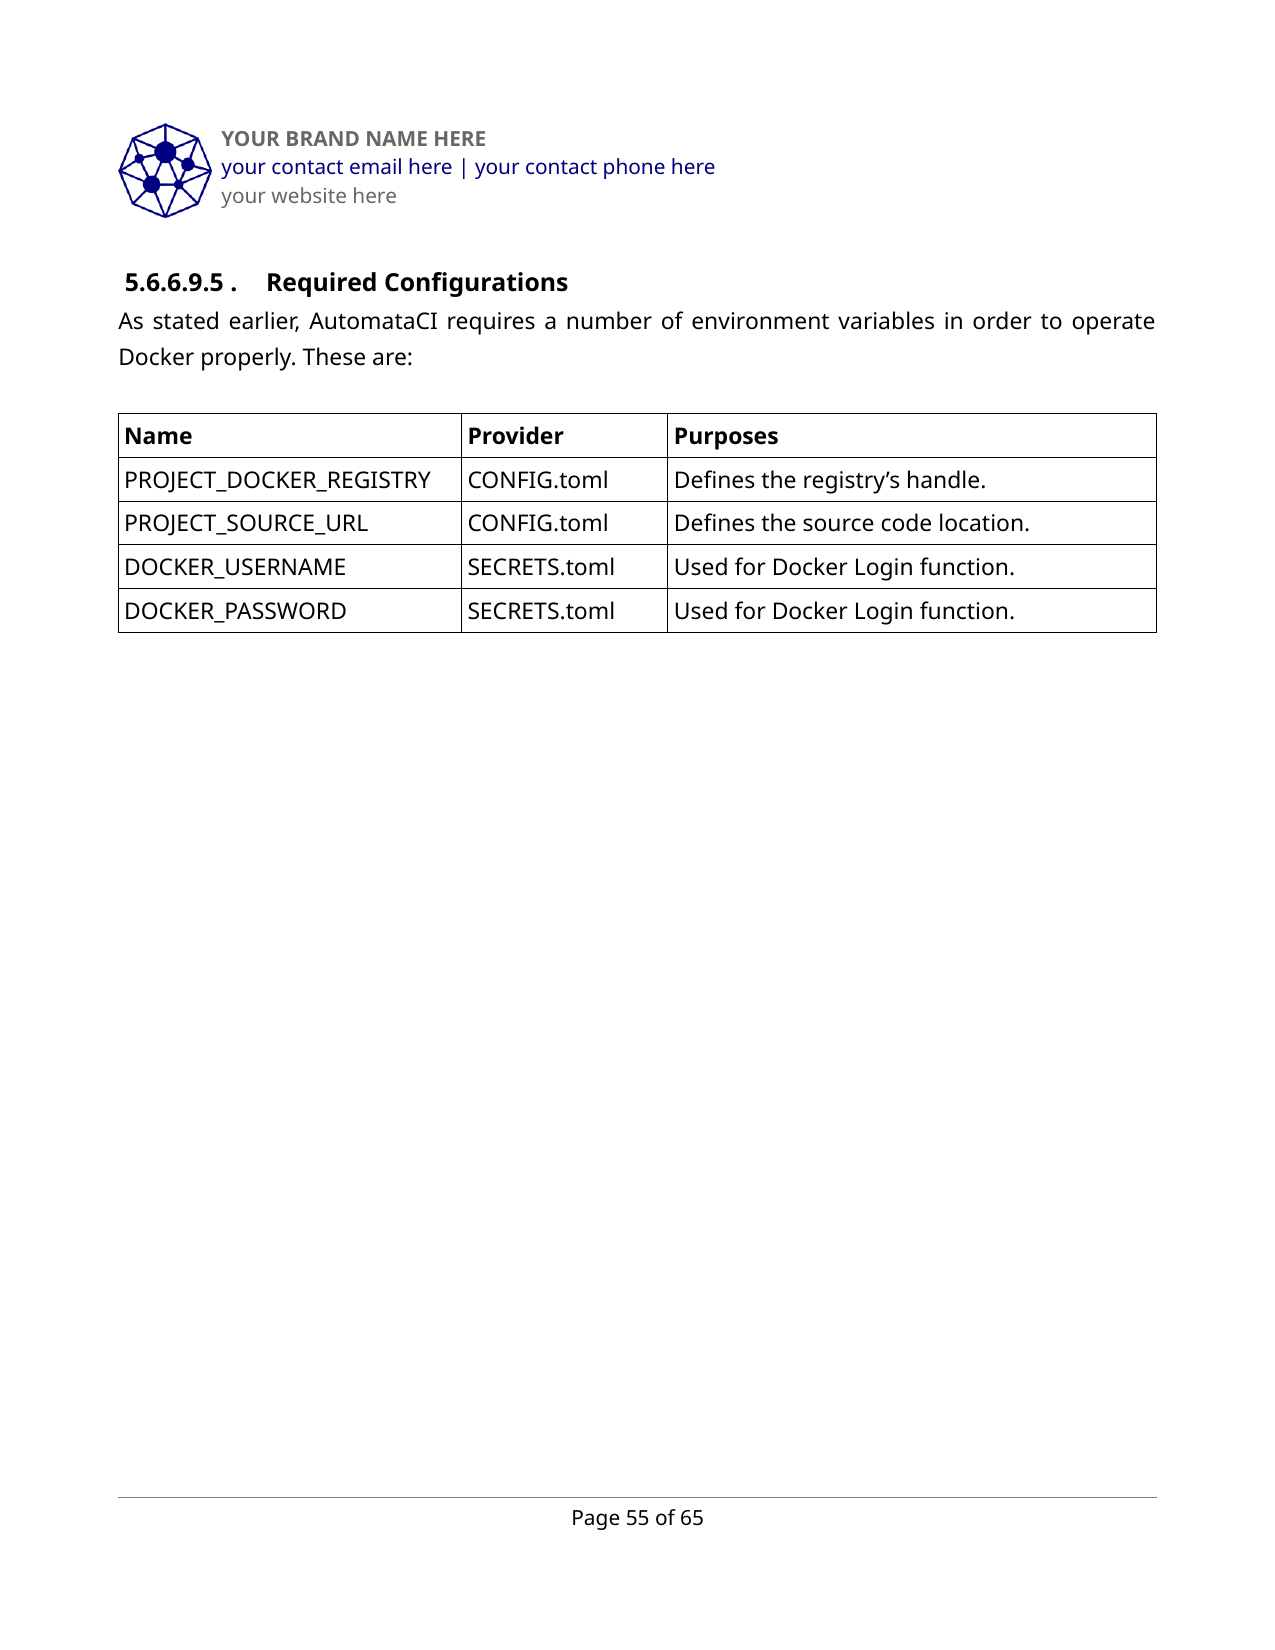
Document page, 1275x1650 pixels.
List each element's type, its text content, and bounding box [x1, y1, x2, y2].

table_cell PROJECT_DOCKER_REGISTRY [119, 458, 461, 501]
table_cell DOCKER_PASSWORD [119, 589, 461, 632]
text As stated earlier, AutomataCI requires a number of environment variables in order to operate Docker properly. These are: [118, 305, 1157, 372]
table_header Name [119, 414, 461, 457]
table_cell Defines the registry’s handle. [668, 458, 1156, 501]
table_cell SECRETS.toml [462, 545, 667, 588]
table_cell CONFIG.toml [462, 458, 667, 501]
table_cell Used for Docker Login function. [668, 545, 1156, 588]
table_cell DOCKER_USERNAME [119, 545, 461, 588]
picture [118, 123, 212, 218]
table_cell CONFIG.toml [462, 502, 667, 544]
table_header Provider [462, 414, 667, 457]
table_cell PROJECT_SOURCE_URL [119, 502, 461, 544]
table_header Purposes [668, 414, 1156, 457]
table_cell Used for Docker Login function. [668, 589, 1156, 632]
table_cell SECRETS.toml [462, 589, 667, 632]
subtitle Required Configurations [118, 265, 1157, 299]
table_cell Defines the source code location. [668, 502, 1156, 544]
